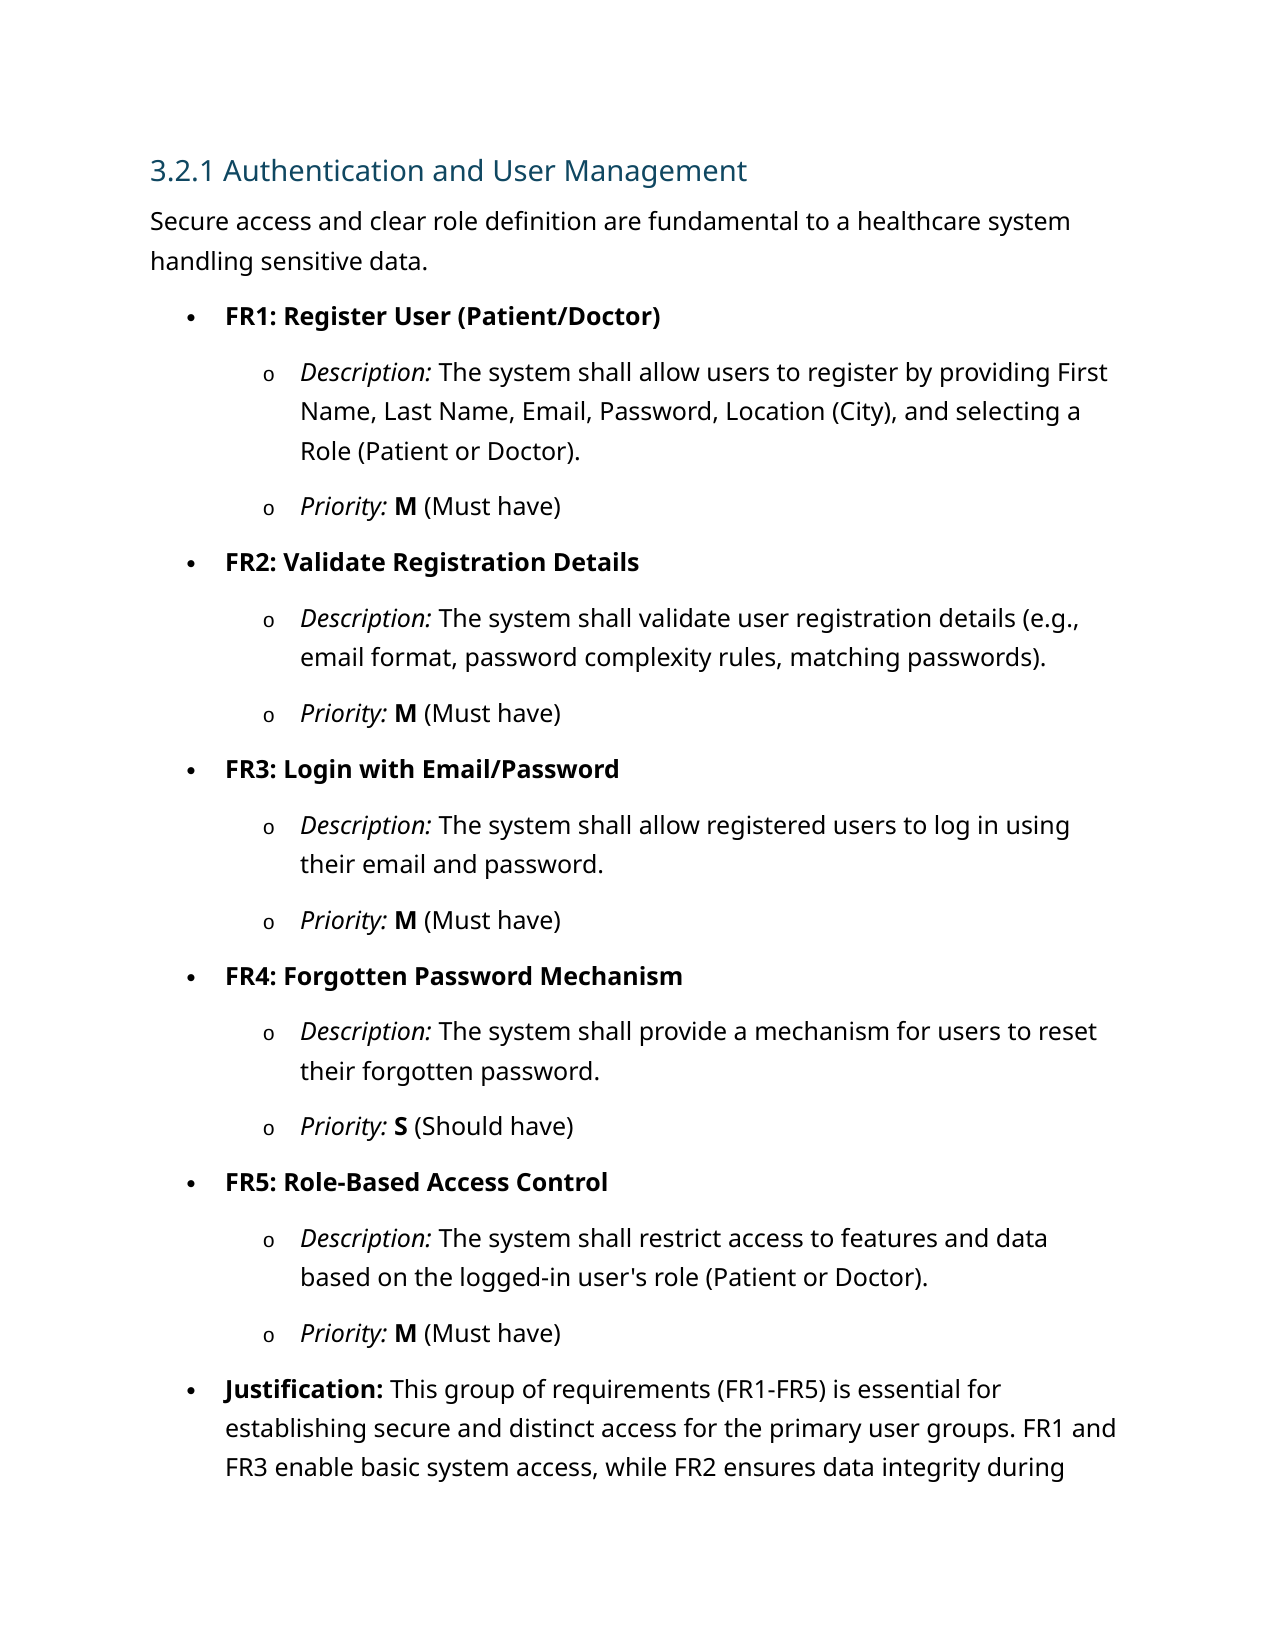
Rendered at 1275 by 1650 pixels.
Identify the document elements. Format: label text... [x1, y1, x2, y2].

list Description: The system shall allow registered users to log in using their email and password. [262, 807, 1125, 881]
list FR5: Role-Based Access Control [187, 1165, 1125, 1199]
list Priority: M (Must have) [262, 489, 1125, 523]
list Priority: M (Must have) [262, 696, 1125, 730]
list FR1: Register User (Patient/Doctor) [187, 299, 1125, 333]
list Description: The system shall validate user registration details (e.g., email format, password complexity rules, matching passwords). [262, 601, 1125, 674]
list Description: The system shall restrict access to features and data based on the logged-in user's role (Patient or Doctor). [262, 1221, 1125, 1294]
list Priority: S (Should have) [262, 1109, 1125, 1143]
list FR4: Forgotten Password Mechanism [187, 958, 1125, 992]
list Priority: M (Must have) [262, 1316, 1125, 1350]
list Description: The system shall provide a mechanism for users to reset their forgotten password. [262, 1014, 1125, 1087]
list FR2: Validate Registration Details [187, 545, 1125, 579]
list FR3: Login with Email/Password [187, 751, 1125, 786]
text Secure access and clear role definition are fundamental to a healthcare system handling sensitive data. [150, 204, 1125, 277]
list Justification: This group of requirements (FR1-FR5) is essential for establishing secure and distinct access for the primary user groups. FR1 and FR3 enable basic system access, while FR2 ensures data integrity during [187, 1371, 1125, 1484]
list Priority: M (Must have) [262, 902, 1125, 936]
list Description: The system shall allow users to register by providing First Name, Last Name, Email, Password, Location (City), and selecting a Role (Patient or Doctor). [262, 355, 1125, 467]
subtitle 3.2.1 Authentication and User Management [150, 150, 1125, 190]
